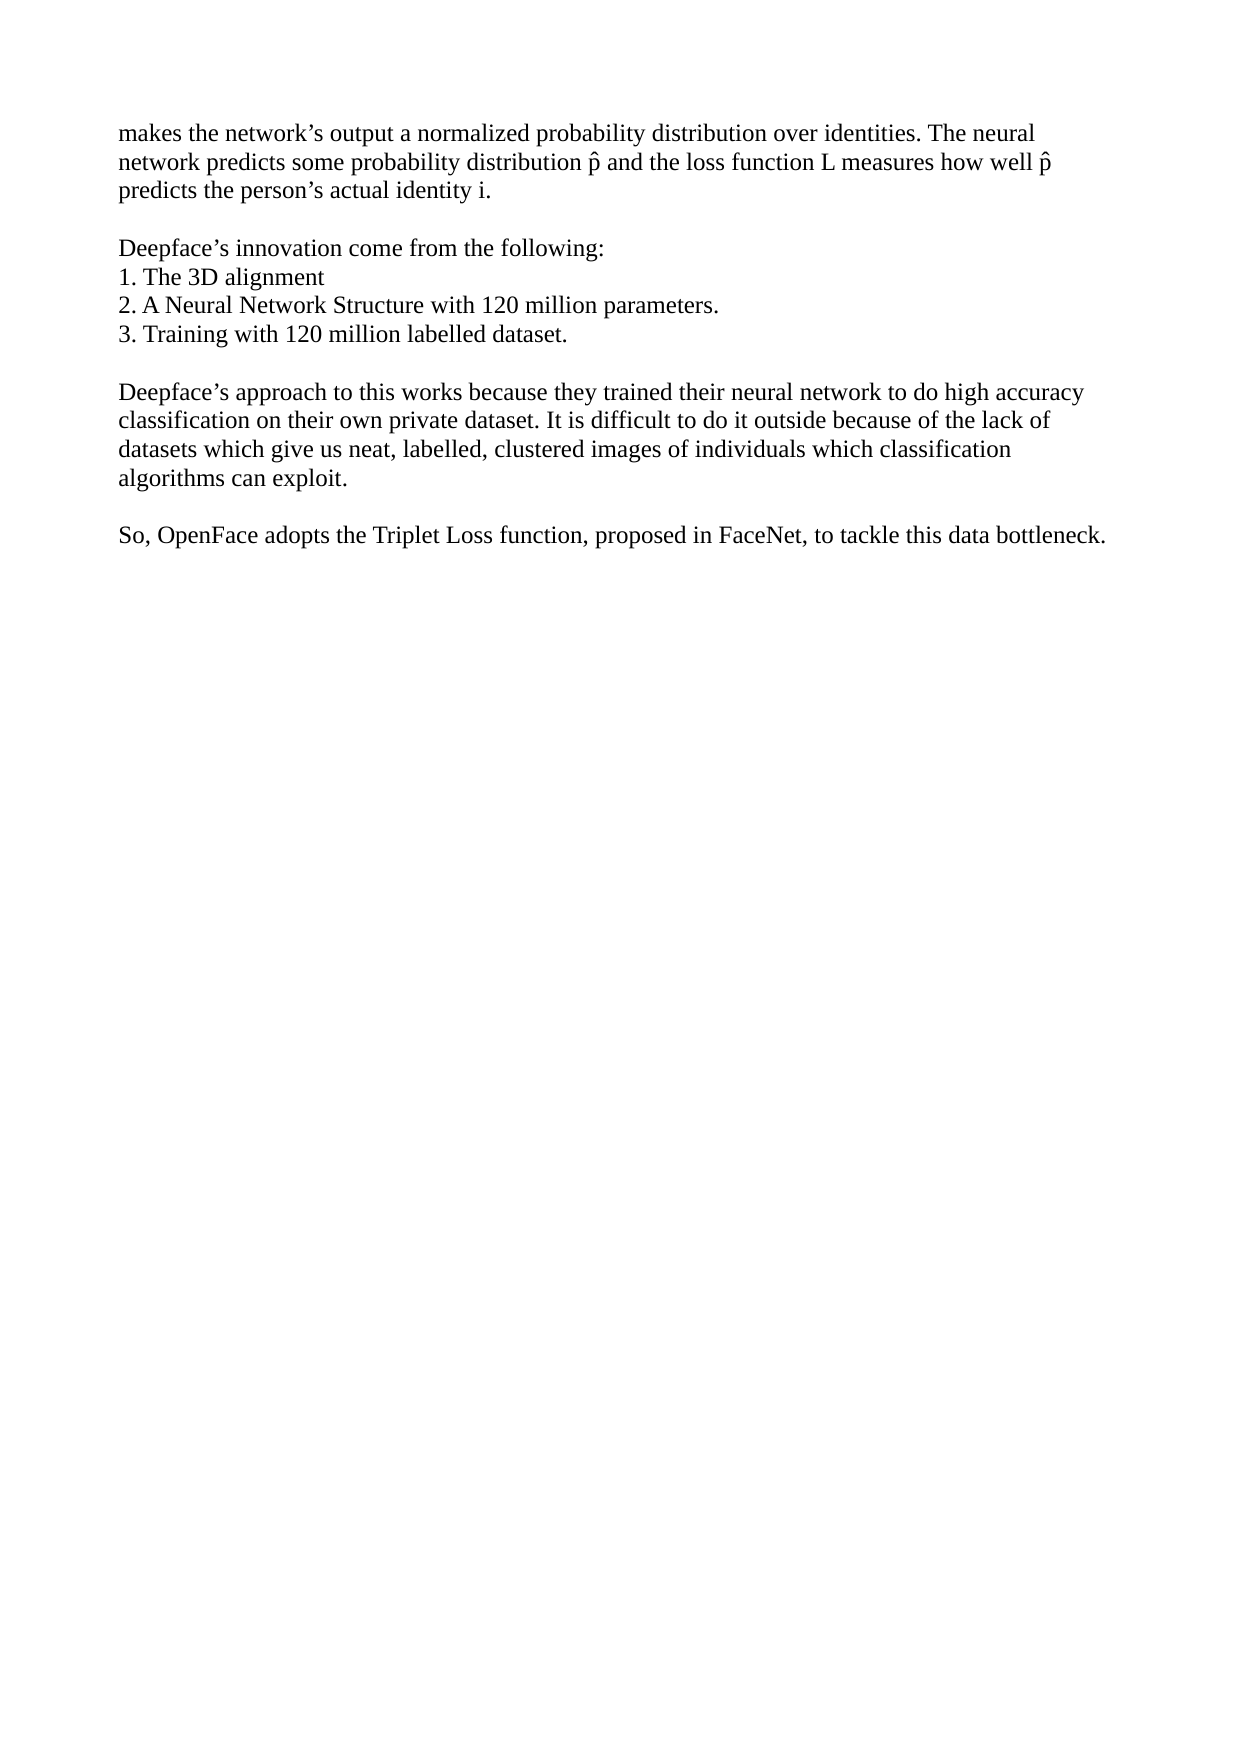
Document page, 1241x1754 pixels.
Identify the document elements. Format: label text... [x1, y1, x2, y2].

text Deepface’s approach to this works because they trained their neural network to do high accuracy classification on their own private dataset. It is difficult to do it outside because of the lack of datasets which give us neat, labelled, clustered images of individuals which classification algorithms can exploit. [118, 377, 1122, 492]
text 1. The 3D alignment [118, 262, 1122, 291]
text Deepface’s innovation come from the following: [118, 233, 1122, 262]
text makes the network’s output a normalized probability distribution over identities. The neural network predicts some probability distribution p̂ and the loss function L measures how well p̂ predicts the person’s actual identity i. [118, 118, 1122, 204]
text 2. A Neural Network Structure with 120 million parameters. [118, 291, 1122, 319]
text 3. Training with 120 million labelled dataset. [118, 319, 1122, 348]
text So, OpenFace adopts the Triplet Loss function, proposed in FaceNet, to tackle this data bottleneck. [118, 521, 1122, 549]
